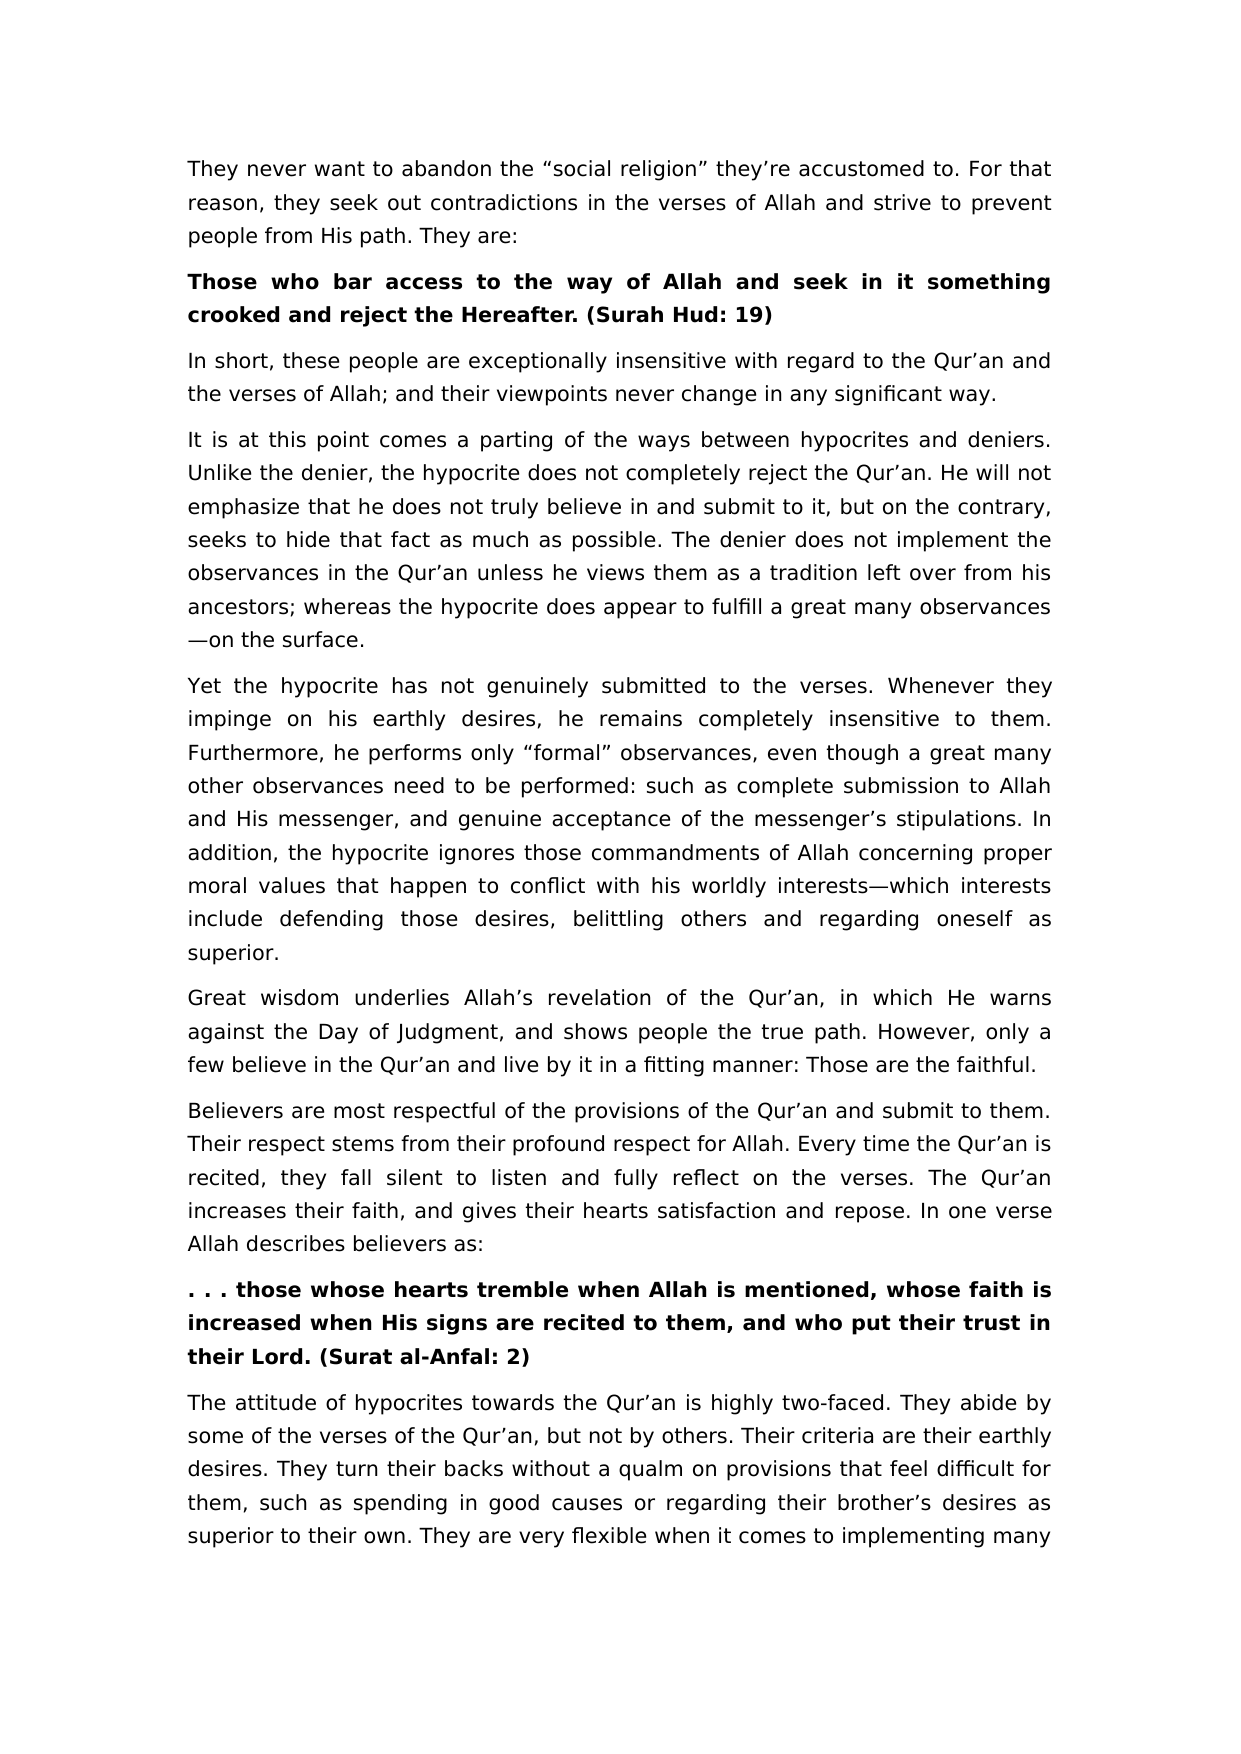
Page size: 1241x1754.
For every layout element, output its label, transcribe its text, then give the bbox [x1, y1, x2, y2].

text . . . those whose hearts tremble when Allah is mentioned, whose faith is increased when His signs are recited to them, and who put their trust in their Lord. (Surat al-Anfal: 2) [187, 1271, 1053, 1371]
text It is at this point comes a parting of the ways between hypocrites and deniers. Unlike the denier, the hypocrite does not completely reject the Qur’an. He will not emphasize that he does not truly believe in and submit to it, but on the contrary, seeks to hide that fact as much as possible. The denier does not implement the observances in the Qur’an unless he views them as a tradition left over from his ancestors; whereas the hypocrite does appear to fulfill a great many observances—on the surface. [187, 421, 1053, 654]
text Great wisdom underlies Allah’s revelation of the Qur’an, in which He warns against the Day of Judgment, and shows people the true path. However, only a few believe in the Qur’an and live by it in a fitting manner: Those are the faithful. [187, 979, 1053, 1079]
text They never want to abandon the “social religion” they’re accustomed to. For that reason, they seek out contradictions in the verses of Allah and strive to prevent people from His path. They are: [187, 150, 1053, 250]
text Those who bar access to the way of Allah and seek in it something crooked and reject the Hereafter. (Surah Hud: 19) [187, 262, 1053, 329]
text Yet the hypocrite has not genuinely submitted to the verses. Whenever they impinge on his earthly desires, he remains completely insensitive to them. Furthermore, he performs only “formal” observances, even though a great many other observances need to be performed: such as complete submission to Allah and His messenger, and genuine acceptance of the messenger’s stipulations. In addition, the hypocrite ignores those commandments of Allah concerning proper moral values that happen to conflict with his worldly interests—which interests include defending those desires, belittling others and regarding oneself as superior. [187, 667, 1053, 967]
text In short, these people are exceptionally insensitive with regard to the Qur’an and the verses of Allah; and their viewpoints never change in any significant way. [187, 342, 1053, 408]
text The attitude of hypocrites towards the Qur’an is highly two-faced. They abide by some of the verses of the Qur’an, but not by others. Their criteria are their earthly desires. They turn their backs without a qualm on provisions that feel difficult for them, such as spending in good causes or regarding their brother’s desires as superior to their own. They are very flexible when it comes to implementing many [187, 1383, 1053, 1550]
text Believers are most respectful of the provisions of the Qur’an and submit to them. Their respect stems from their profound respect for Allah. Every time the Qur’an is recited, they fall silent to listen and fully reflect on the verses. The Qur’an increases their faith, and gives their hearts satisfaction and repose. In one verse Allah describes believers as: [187, 1092, 1053, 1258]
